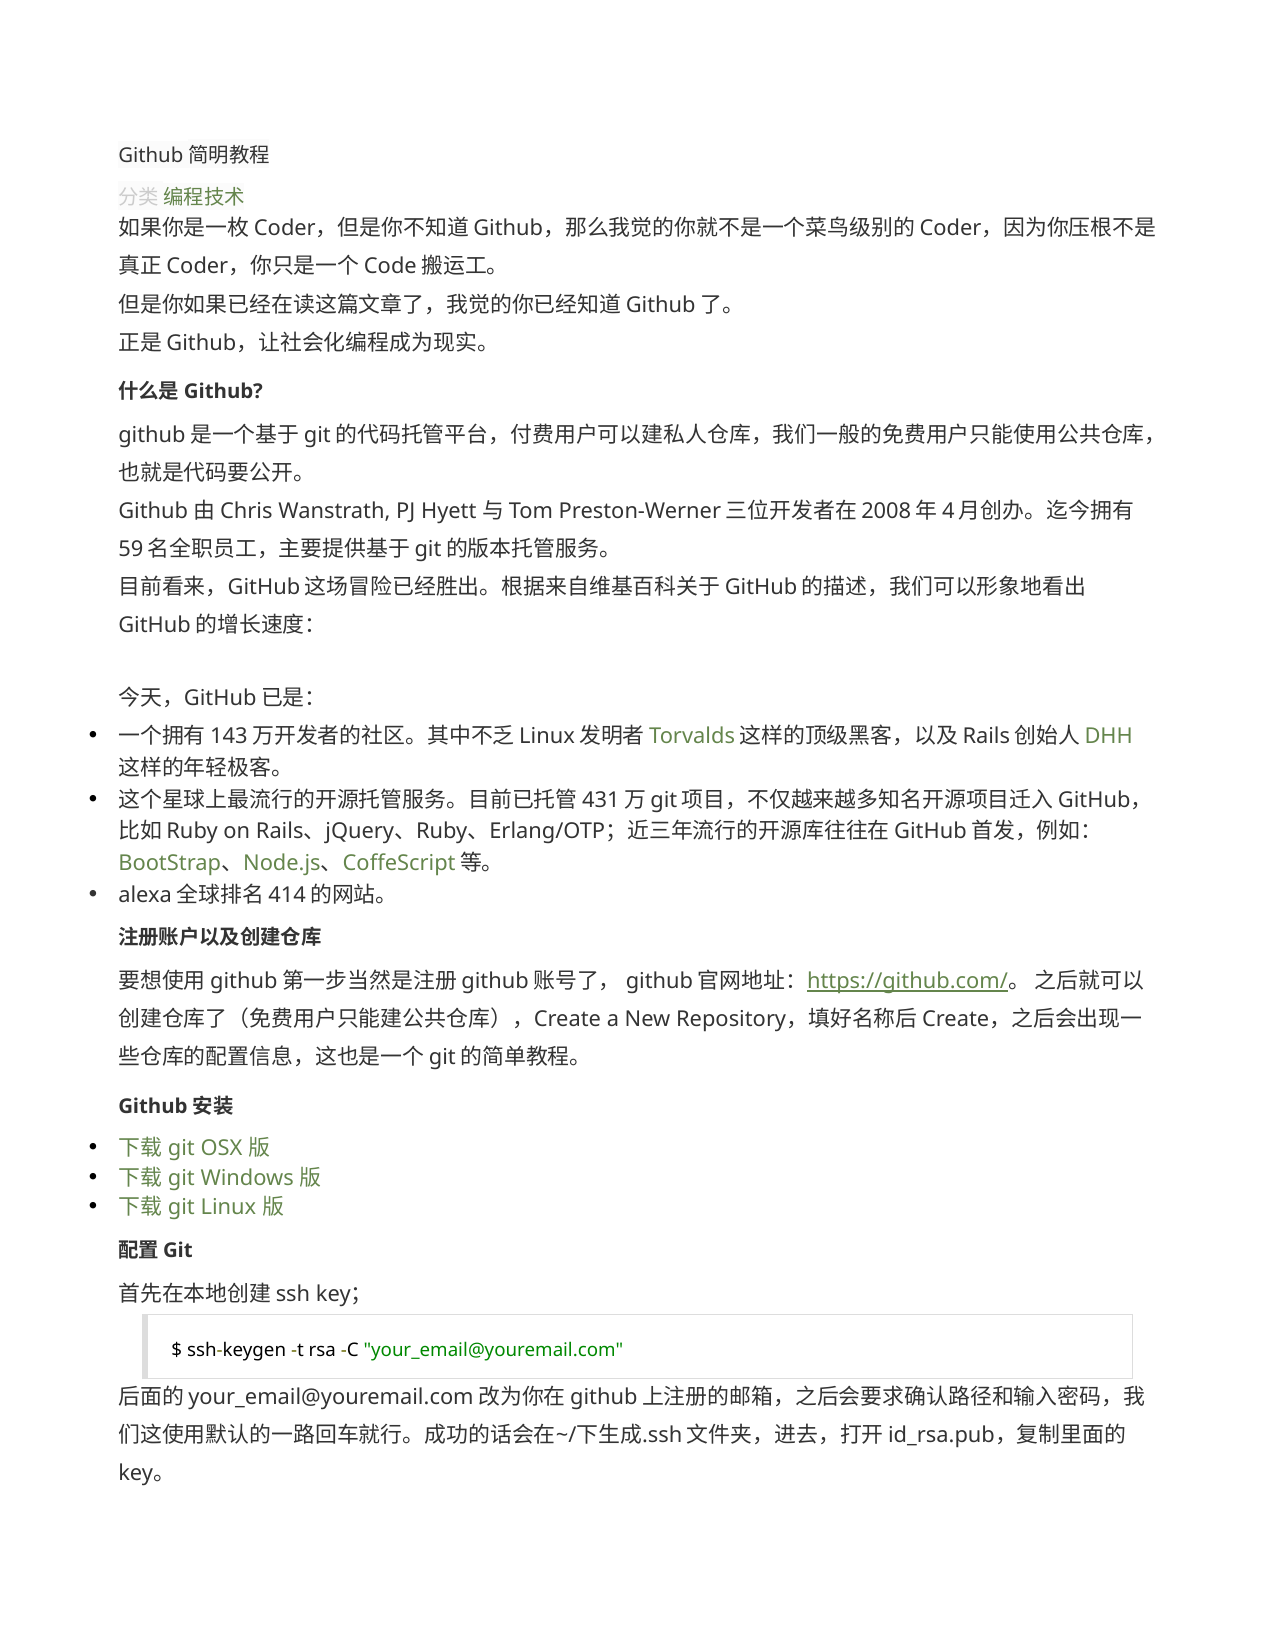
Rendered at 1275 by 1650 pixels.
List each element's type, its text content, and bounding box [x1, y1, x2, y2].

subtitle 配置Git [118, 1233, 1157, 1263]
text $ ssh-keygen -t rsa -C "your_email@youremail.com" [148, 1315, 1132, 1378]
text 但是你如果已经在读这篇文章了，我觉的你已经知道Github了。 [118, 287, 1157, 318]
subtitle Github 安装 [118, 1090, 1157, 1119]
text 后面的your_email@youremail.com改为你在github上注册的邮箱，之后会要求确认路径和输入密码，我们这使用默认的一路回车就行。成功的话会在~/下生成.ssh文件夹，进去，打开id_rsa.pub，复制里面的key。 [118, 1379, 1157, 1487]
text 今天，GitHub已是： [118, 680, 1157, 712]
text 正是Github，让社会化编程成为现实。 [118, 325, 1157, 356]
list 下载 git Windows 版 [118, 1161, 1157, 1191]
text 首先在本地创建ssh key； [118, 1276, 1157, 1307]
list 下载 git Linux 版 [118, 1191, 1157, 1221]
text 目前看来，GitHub这场冒险已经胜出。根据来自维基百科关于GitHub的描述，我们可以形象地看出GitHub的增长速度： [118, 569, 1157, 639]
list alexa全球排名414的网站。 [118, 877, 1157, 909]
list 这个星球上最流行的开源托管服务。目前已托管431万git项目，不仅越来越多知名开源项目迁入GitHub，比如Ruby on Rails、jQuery、Ruby、Erlang/OTP；近三年流行的开源库往往在GitHub首发，例如：BootStrap、Node.js、CoffeScript等。 [118, 782, 1157, 877]
subtitle 什么是 Github? [118, 375, 1157, 405]
text 如果你是一枚Coder，但是你不知道Github，那么我觉的你就不是一个菜鸟级别的Coder，因为你压根不是真正Coder，你只是一个Code搬运工。 [118, 210, 1157, 280]
subtitle 注册账户以及创建仓库 [118, 921, 1157, 951]
text github是一个基于git的代码托管平台，付费用户可以建私人仓库，我们一般的免费用户只能使用公共仓库，也就是代码要公开。 [118, 417, 1157, 487]
text 要想使用github第一步当然是注册github账号了， github官网地址：https://github.com/。 之后就可以创建仓库了（免费用户只能建公共仓库），Create a New Repository，填好名称后Create，之后会出现一些仓库的配置信息，这也是一个git的简单教程。 [118, 963, 1157, 1071]
text Github 由Chris Wanstrath, PJ Hyett 与Tom Preston-Werner三位开发者在2008年4月创办。迄今拥有59名全职员工，主要提供基于git的版本托管服务。 [118, 493, 1157, 563]
subtitle Github 简明教程 [118, 139, 1157, 168]
list 下载 git OSX 版 [118, 1132, 1157, 1161]
list 一个拥有143万开发者的社区。其中不乏Linux发明者Torvalds这样的顶级黑客，以及Rails创始人DHH这样的年轻极客。 [118, 718, 1157, 782]
subtitle 分类 编程技术 [118, 181, 1157, 210]
